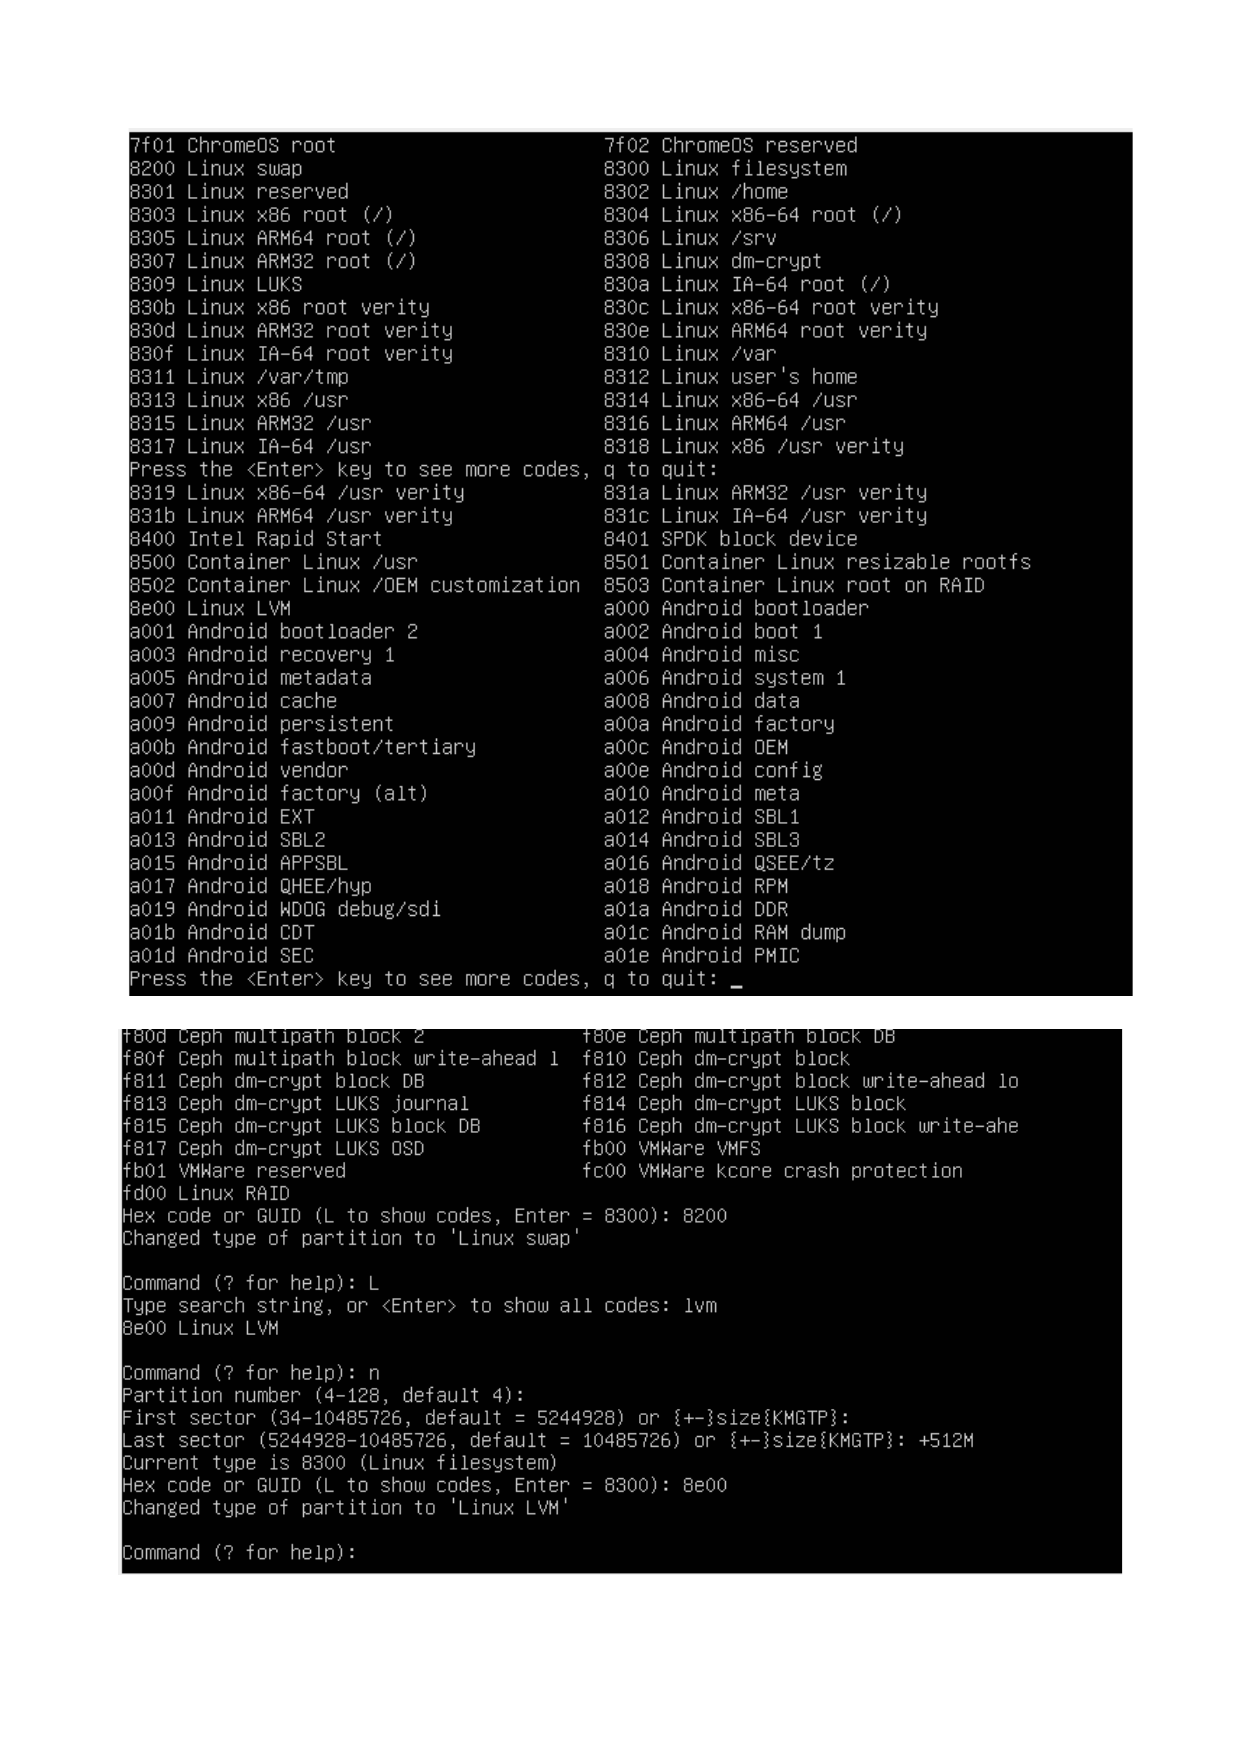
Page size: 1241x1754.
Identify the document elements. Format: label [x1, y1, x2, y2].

picture [118, 1029, 1123, 1575]
picture [128, 128, 1133, 996]
